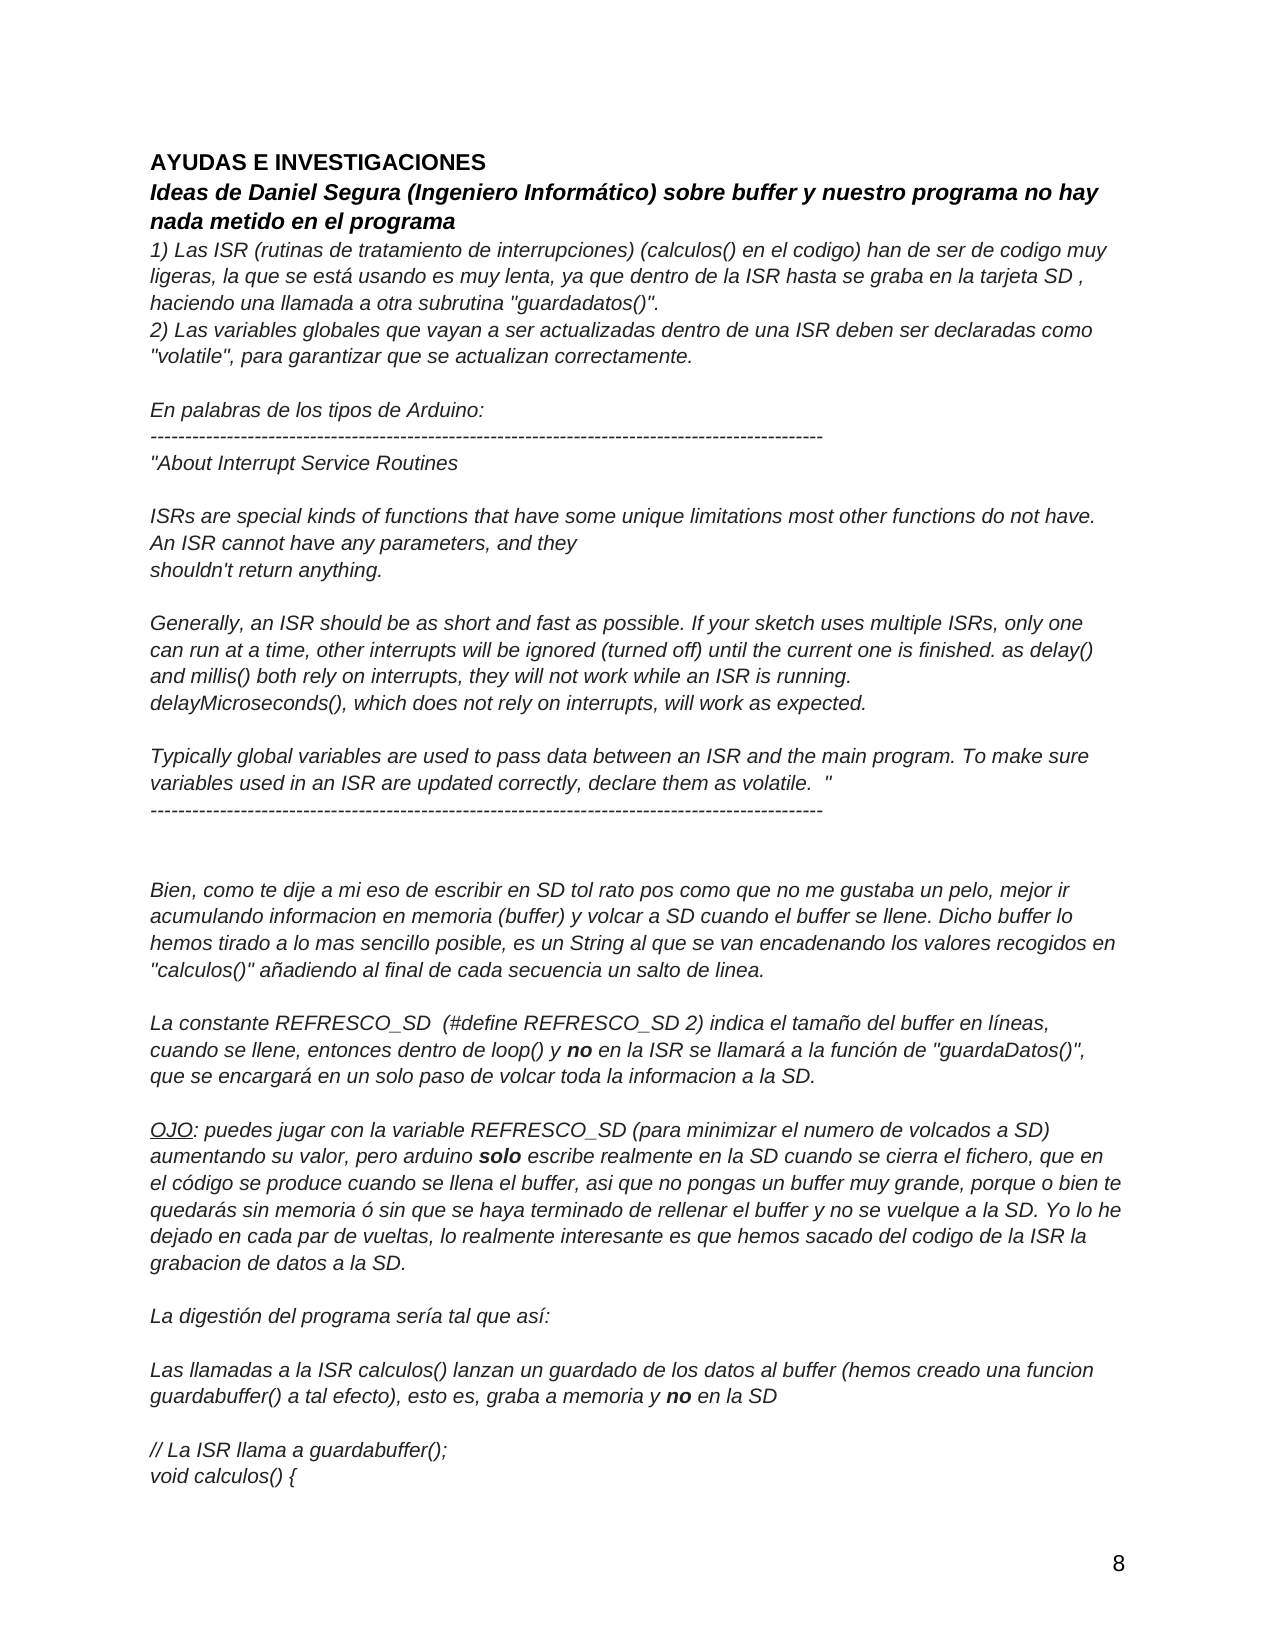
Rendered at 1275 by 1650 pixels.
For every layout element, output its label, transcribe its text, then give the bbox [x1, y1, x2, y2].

text 1) Las ISR (rutinas de tratamiento de interrupciones) (calculos() en el codigo) han de ser de codigo muy ligeras, la que se está usando es muy lenta, ya que dentro de la ISR hasta se graba en la tarjeta SD , haciendo una llamada a otra subrutina "guardadatos()". [150, 238, 1125, 315]
text ------------------------------------------------------------------------------------------------- [150, 425, 1125, 448]
text Las llamadas a la ISR calculos() lanzan un guardado de los datos al buffer (hemos creado una funcion guardabuffer() a tal efecto), esto es, graba a memoria y no en la SD [150, 1358, 1125, 1408]
text La constante REFRESCO_SD (#define REFRESCO_SD 2) indica el tamaño del buffer en líneas, cuando se llene, entonces dentro de loop() y no en la ISR se llamará a la función de "guardaDatos()", que se encargará en un solo paso de volcar toda la informacion a la SD. [150, 1011, 1125, 1088]
text Ideas de Daniel Segura (Ingeniero Informático) sobre buffer y nuestro programa no hay nada metido en el programa [150, 179, 1125, 234]
text Typically global variables are used to pass data between an ISR and the main program. To make sure variables used in an ISR are updated correctly, declare them as volatile. " [150, 745, 1125, 795]
text ------------------------------------------------------------------------------------------------- [150, 798, 1125, 821]
text delayMicroseconds(), which does not rely on interrupts, will work as expected. [150, 691, 1125, 715]
text "About Interrupt Service Routines [150, 451, 1125, 475]
text OJO: puedes jugar con la variable REFRESCO_SD (para minimizar el numero de volcados a SD) aumentando su valor, pero arduino solo escribe realmente en la SD cuando se cierra el fichero, que en el código se produce cuando se llena el buffer, asi que no pongas un buffer muy grande, porque o bien te quedarás sin memoria ó sin que se haya terminado de rellenar el buffer y no se vuelque a la SD. Yo lo he dejado en cada par de vueltas, lo realmente interesante es que hemos sacado del codigo de la ISR la grabacion de datos a la SD. [150, 1118, 1125, 1275]
text AYUDAS E INVESTIGACIONES [150, 150, 1125, 176]
text // La ISR llama a guardabuffer(); [150, 1438, 1125, 1461]
text 2) Las variables globales que vayan a ser actualizadas dentro de una ISR deben ser declaradas como "volatile", para garantizar que se actualizan correctamente. [150, 318, 1125, 368]
text void calculos() { [150, 1465, 1125, 1488]
text Generally, an ISR should be as short and fast as possible. If your sketch uses multiple ISRs, only one can run at a time, other interrupts will be ignored (turned off) until the current one is finished. as delay() and millis() both rely on interrupts, they will not work while an ISR is running. [150, 611, 1125, 688]
text Bien, como te dije a mi eso de escribir en SD tol rato pos como que no me gustaba un pelo, mejor ir acumulando informacion en memoria (buffer) y volcar a SD cuando el buffer se llene. Dicho buffer lo hemos tirado a lo mas sencillo posible, es un String al que se van encadenando los valores recogidos en "calculos()" añadiendo al final de cada secuencia un salto de linea. [150, 878, 1125, 981]
text shouldn't return anything. [150, 558, 1125, 581]
text En palabras de los tipos de Arduino: [150, 398, 1125, 421]
text ISRs are special kinds of functions that have some unique limitations most other functions do not have. An ISR cannot have any parameters, and they [150, 505, 1125, 555]
text La digestión del programa sería tal que así: [150, 1305, 1125, 1328]
